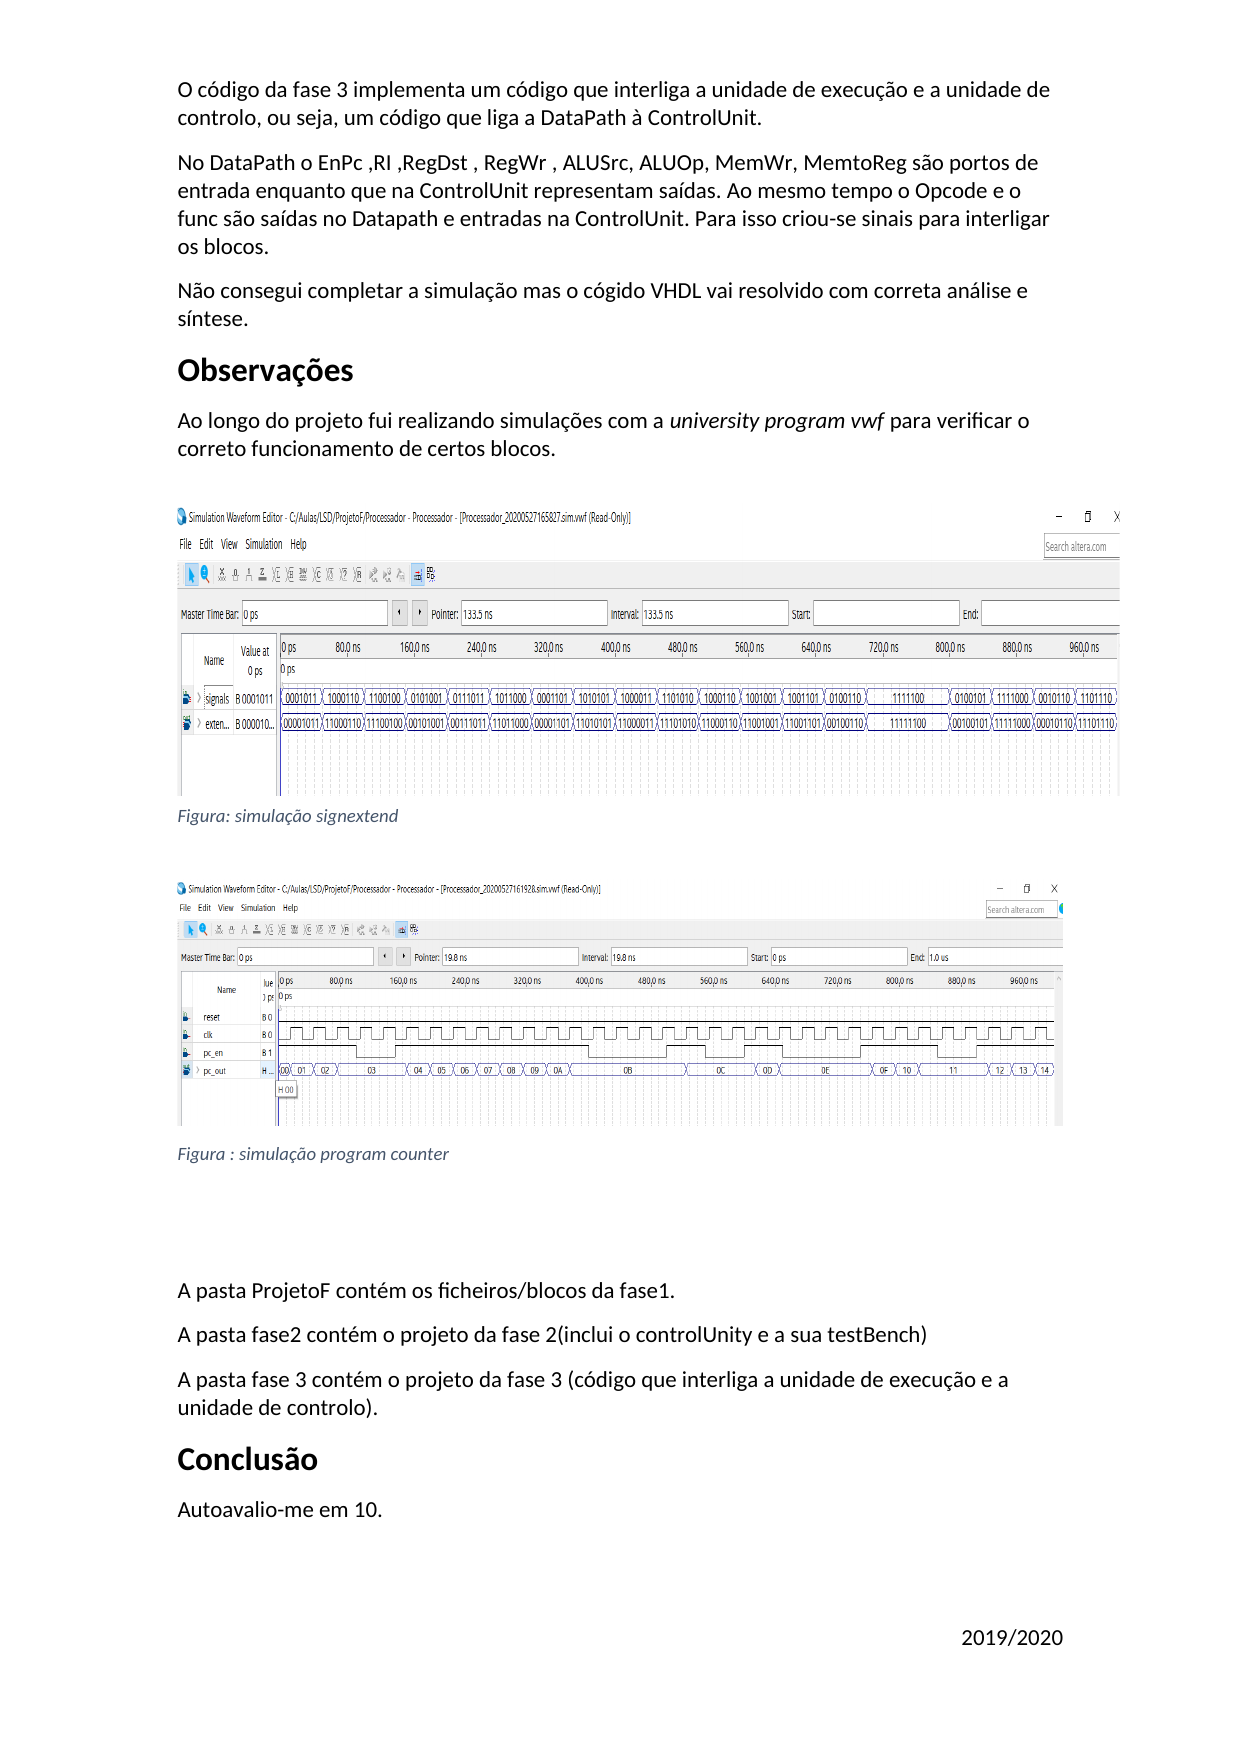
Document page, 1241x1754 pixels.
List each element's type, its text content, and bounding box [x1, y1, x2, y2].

text No DataPath o EnPc ,RI ,RegDst , RegWr , ALUSrc, ALUOp, MemWr, MemtoReg são portos de entrada enquanto que na ControlUnit representam saídas. Ao mesmo tempo o Opcode e o func são saídas no Datapath e entradas na ControlUnit. Para isso criou-se sinais para interligar os blocos. [177, 148, 1063, 260]
text Figura: simulação signextend [177, 804, 1119, 827]
text O código da fase 3 implementa um código que interliga a unidade de execução e a unidade de controlo, ou seja, um código que liga a DataPath à ControlUnit. [177, 75, 1063, 131]
text Figura : simulação program counter [177, 1143, 1063, 1166]
text A pasta ProjetoF contém os ficheiros/blocos da fase1. [177, 1276, 1063, 1304]
text Ao longo do projeto fui realizando simulações com a university program vwf para verificar o correto funcionamento de certos blocos. [177, 407, 1063, 463]
text Observações [177, 349, 1063, 390]
text Conclusão [177, 1438, 1063, 1478]
text Autoavalio-me em 10. [177, 1495, 1063, 1523]
text A pasta fase 3 contém o projeto da fase 3 (código que interliga a unidade de execução e a unidade de controlo). [177, 1365, 1063, 1421]
text A pasta fase2 contém o projeto da fase 2(inclui o controlUnity e a sua testBench) [177, 1320, 1063, 1348]
text Não consegui completar a simulação mas o cógido VHDL vai resolvido com correta análise e síntese. [177, 276, 1063, 332]
